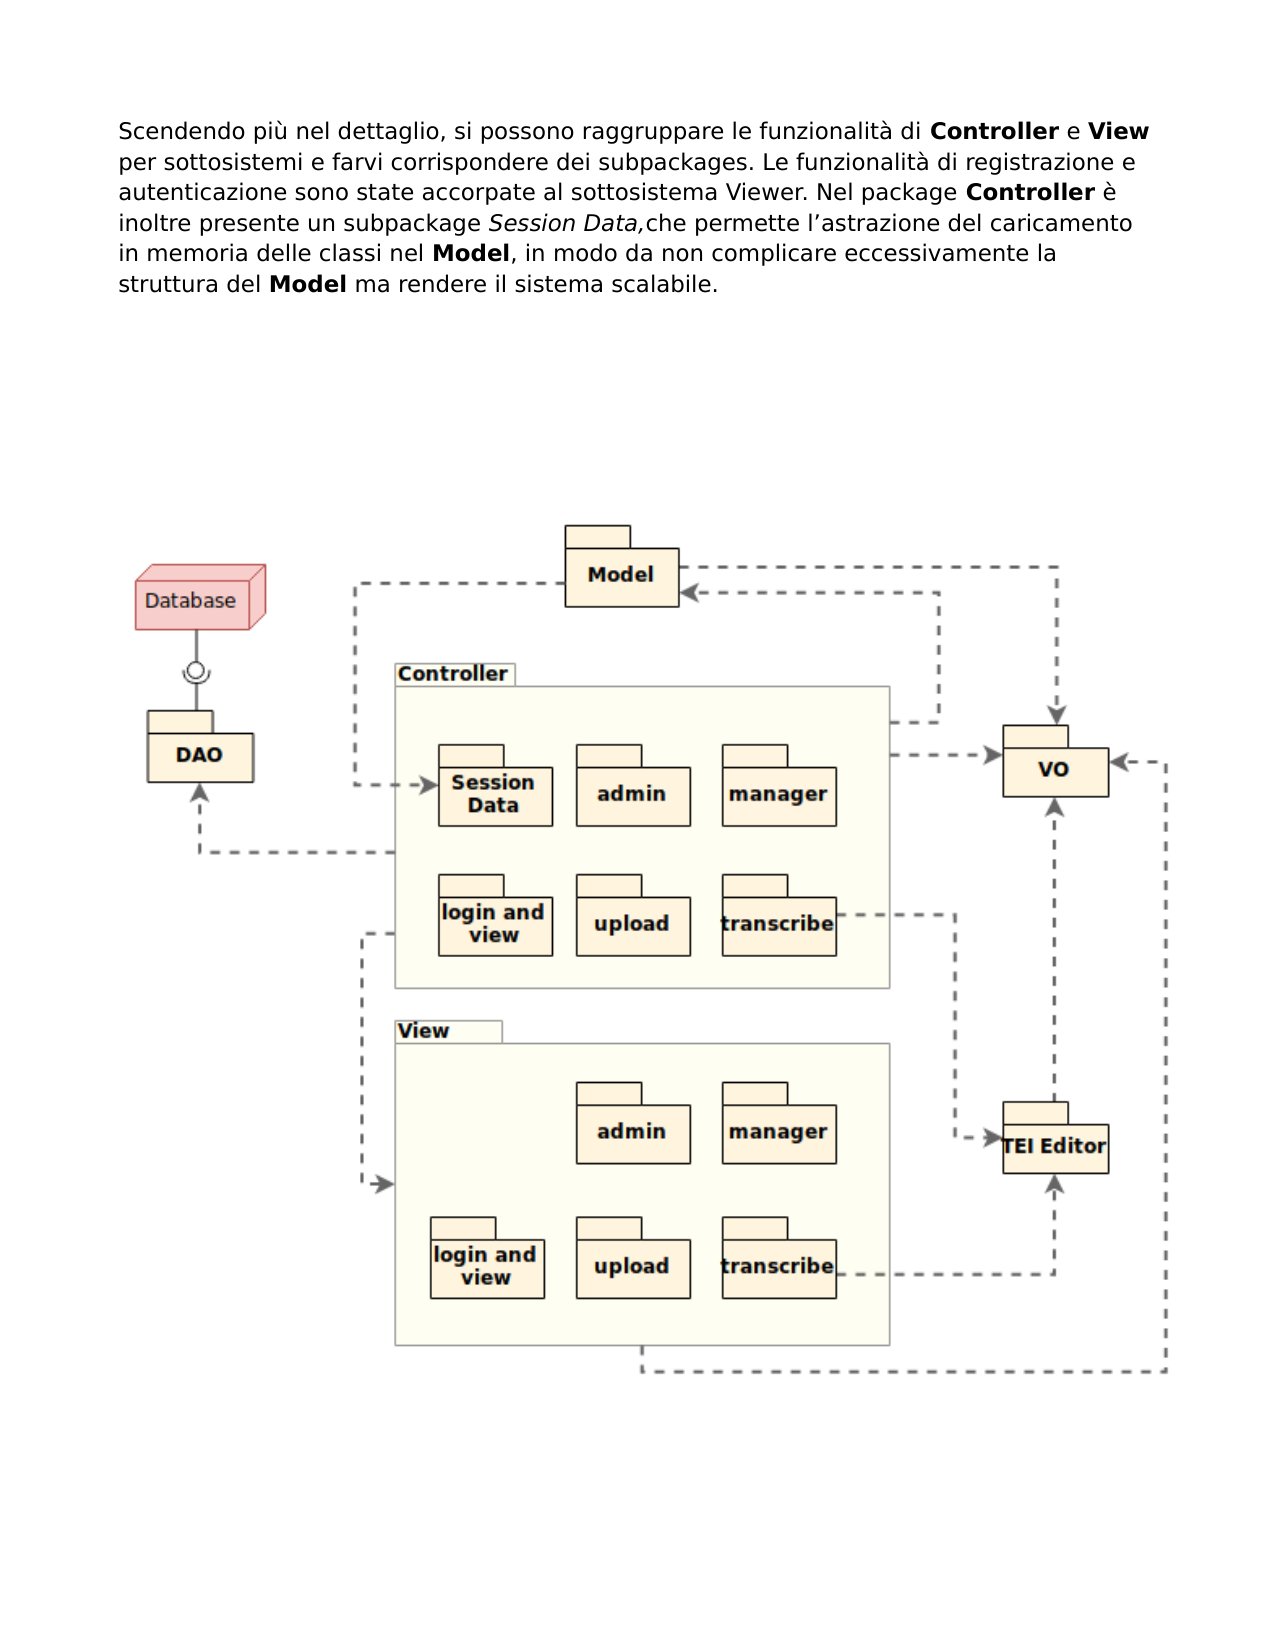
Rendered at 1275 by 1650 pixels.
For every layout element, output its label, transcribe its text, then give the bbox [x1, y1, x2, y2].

text Scendendo più nel dettaglio, si possono raggruppare le funzionalità di Controller e View per sottosistemi e farvi corrispondere dei subpackages. Le funzionalità di registrazione e autenticazione sono state accorpate al sottosistema Viewer. Nel package Controller è inoltre presente un subpackage Session Data,che permette l’astrazione del caricamento in memoria delle classi nel Model, in modo da non complicare eccessivamente la struttura del Model ma rendere il sistema scalabile. [118, 118, 1157, 298]
picture [119, 509, 1199, 1405]
